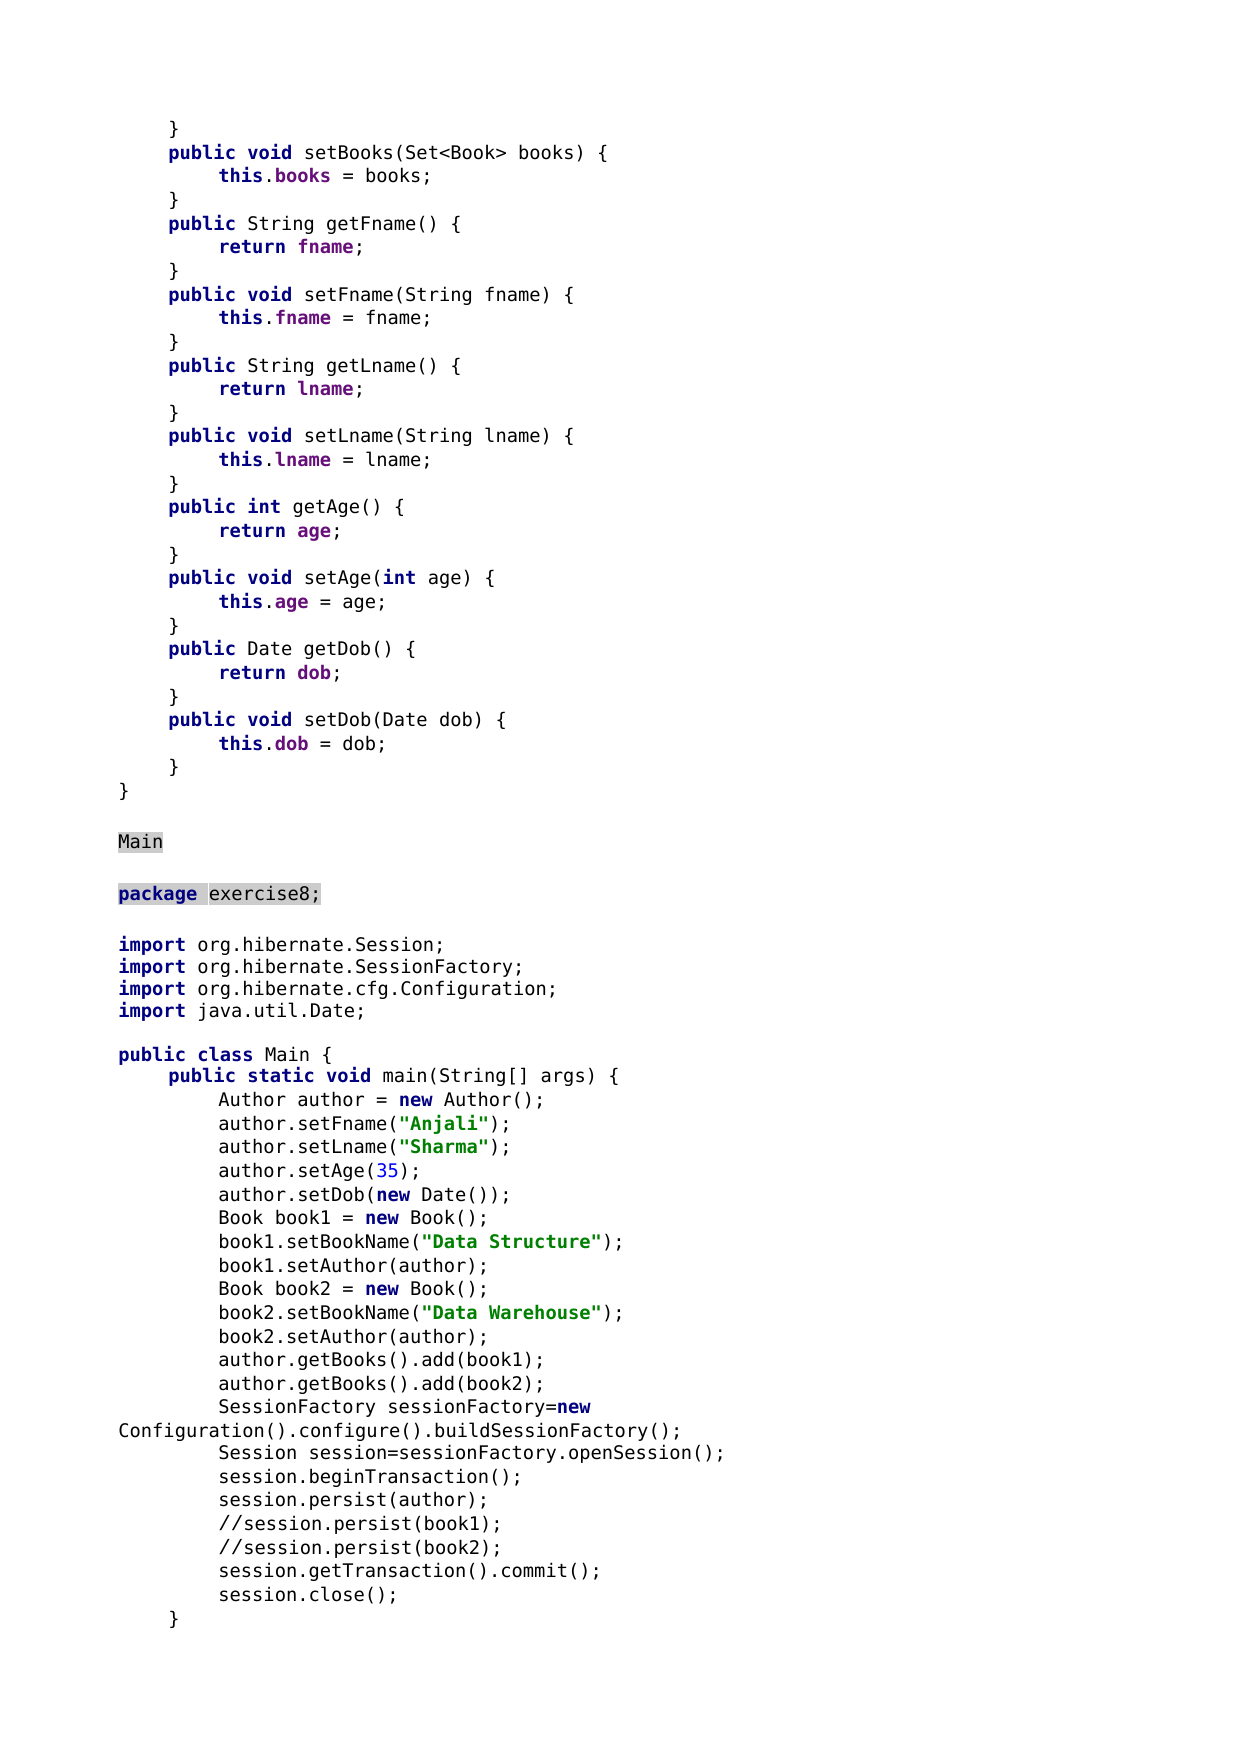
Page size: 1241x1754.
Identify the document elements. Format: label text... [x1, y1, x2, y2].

text this.fname = fname; [118, 307, 1122, 331]
text public String getFname() { [118, 213, 1122, 236]
text SessionFactory sessionFactory=new Configuration().configure().buildSessionFactory(); [118, 1397, 1122, 1442]
text } [118, 331, 1122, 354]
text } [118, 686, 1122, 709]
text public Date getDob() { [118, 638, 1122, 662]
text } [118, 615, 1122, 638]
text return lname; [118, 378, 1122, 402]
text public void setFname(String fname) { [118, 284, 1122, 307]
text author.getBooks().add(book1); [118, 1349, 1122, 1373]
text this.books = books; [118, 165, 1122, 189]
text session.beginTransaction(); [118, 1466, 1122, 1489]
text session.getTransaction().commit(); [118, 1560, 1122, 1584]
text public void setBooks(Set<Book> books) { [118, 142, 1122, 165]
text Book book2 = new Book(); [118, 1278, 1122, 1302]
text } [118, 473, 1122, 496]
text Author author = new Author(); [118, 1089, 1122, 1113]
text author.setFname("Anjali"); [118, 1113, 1122, 1136]
text } [118, 780, 1122, 802]
text book1.setAuthor(author); [118, 1255, 1122, 1278]
text this.age = age; [118, 591, 1122, 615]
text } [118, 1608, 1122, 1631]
text book1.setBookName("Data Structure"); [118, 1231, 1122, 1255]
text author.setAge(35); [118, 1160, 1122, 1184]
text } [118, 544, 1122, 567]
text author.getBooks().add(book2); [118, 1373, 1122, 1397]
text public void setDob(Date dob) { [118, 709, 1122, 733]
text import java.util.Date; [118, 1000, 1122, 1022]
text this.lname = lname; [118, 449, 1122, 473]
text import org.hibernate.Session; [118, 934, 1122, 956]
text import org.hibernate.SessionFactory; [118, 956, 1122, 978]
text public String getLname() { [118, 354, 1122, 378]
text return dob; [118, 662, 1122, 686]
text return fname; [118, 236, 1122, 260]
text author.setDob(new Date()); [118, 1184, 1122, 1207]
text public int getAge() { [118, 496, 1122, 520]
text } [118, 260, 1122, 284]
text } [118, 757, 1122, 780]
text this.dob = dob; [118, 733, 1122, 757]
text } [118, 402, 1122, 426]
text Book book1 = new Book(); [118, 1207, 1122, 1231]
text book2.setAuthor(author); [118, 1326, 1122, 1349]
text session.persist(author); [118, 1489, 1122, 1513]
text public static void main(String[] args) { [118, 1066, 1122, 1089]
text //session.persist(book2); [118, 1537, 1122, 1560]
text import org.hibernate.cfg.Configuration; [118, 978, 1122, 1000]
text public void setLname(String lname) { [118, 426, 1122, 449]
text return age; [118, 520, 1122, 544]
text author.setLname("Sharma"); [118, 1136, 1122, 1160]
text //session.persist(book1); [118, 1513, 1122, 1537]
text } [118, 118, 1122, 142]
text } [118, 189, 1122, 213]
text package exercise8; [118, 883, 1122, 905]
text Session session=sessionFactory.openSession(); [118, 1442, 1122, 1466]
text session.close(); [118, 1584, 1122, 1608]
text public void setAge(int age) { [118, 567, 1122, 591]
text Main [118, 832, 1122, 853]
text book2.setBookName("Data Warehouse"); [118, 1302, 1122, 1326]
text public class Main { [118, 1044, 1122, 1066]
